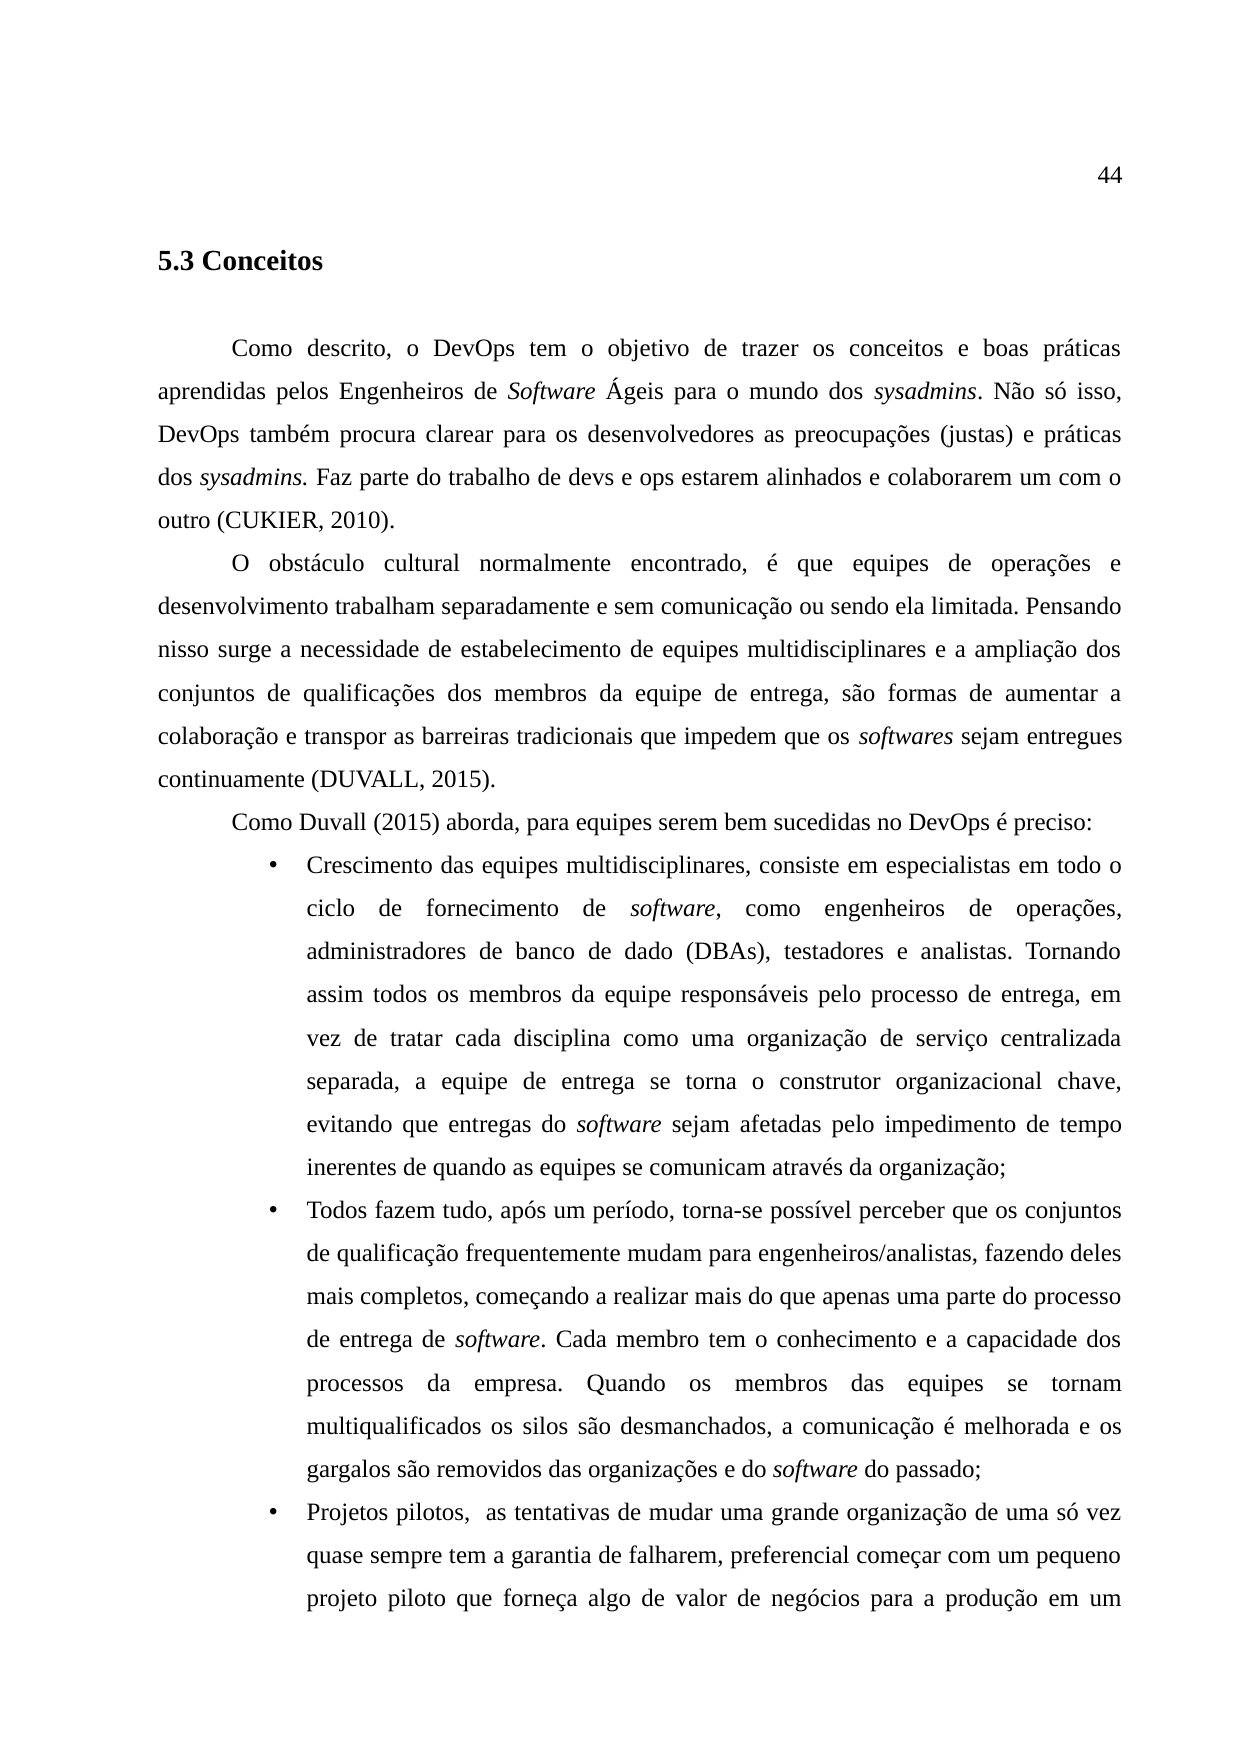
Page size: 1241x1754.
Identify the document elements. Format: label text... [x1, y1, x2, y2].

subtitle 5.3 Conceitos [158, 243, 1122, 277]
list Todos fazem tudo, após um período, torna-se possível perceber que os conjuntos de qualificação frequentemente mudam para engenheiros/analistas, fazendo deles mais completos, começando a realizar mais do que apenas uma parte do processo de entrega de software. Cada membro tem o conhecimento e a capacidade dos processos da empresa. Quando os membros das equipes se tornam multiqualificados os silos são desmanchados, a comunicação é melhorada e os gargalos são removidos das organizações e do software do passado; [269, 1195, 1122, 1483]
text Como descrito, o DevOps tem o objetivo de trazer os conceitos e boas práticas aprendidas pelos Engenheiros de Software Ágeis para o mundo dos sysadmins. Não só isso, DevOps também procura clarear para os desenvolvedores as preocupações (justas) e práticas dos sysadmins. Faz parte do trabalho de devs e ops estarem alinhados e colaborarem um com o outro (CUKIER, 2010). [158, 333, 1122, 534]
text Como Duvall (2015) aborda, para equipes serem bem sucedidas no DevOps é preciso: [158, 807, 1122, 836]
text O obstáculo cultural normalmente encontrado, é que equipes de operações e desenvolvimento trabalham separadamente e sem comunicação ou sendo ela limitada. Pensando nisso surge a necessidade de estabelecimento de equipes multidisciplinares e a ampliação dos conjuntos de qualificações dos membros da equipe de entrega, são formas de aumentar a colaboração e transpor as barreiras tradicionais que impedem que os softwares sejam entregues continuamente (DUVALL, 2015). [158, 548, 1122, 793]
list Projetos pilotos, as tentativas de mudar uma grande organização de uma só vez quase sempre tem a garantia de falharem, preferencial começar com um pequeno projeto piloto que forneça algo de valor de negócios para a produção em um [269, 1497, 1122, 1612]
list Crescimento das equipes multidisciplinares, consiste em especialistas em todo o ciclo de fornecimento de software, como engenheiros de operações, administradores de banco de dado (DBAs), testadores e analistas. Tornando assim todos os membros da equipe responsáveis pelo processo de entrega, em vez de tratar cada disciplina como uma organização de serviço centralizada separada, a equipe de entrega se torna o construtor organizacional chave, evitando que entregas do software sejam afetadas pelo impedimento de tempo inerentes de quando as equipes se comunicam através da organização; [269, 850, 1122, 1181]
